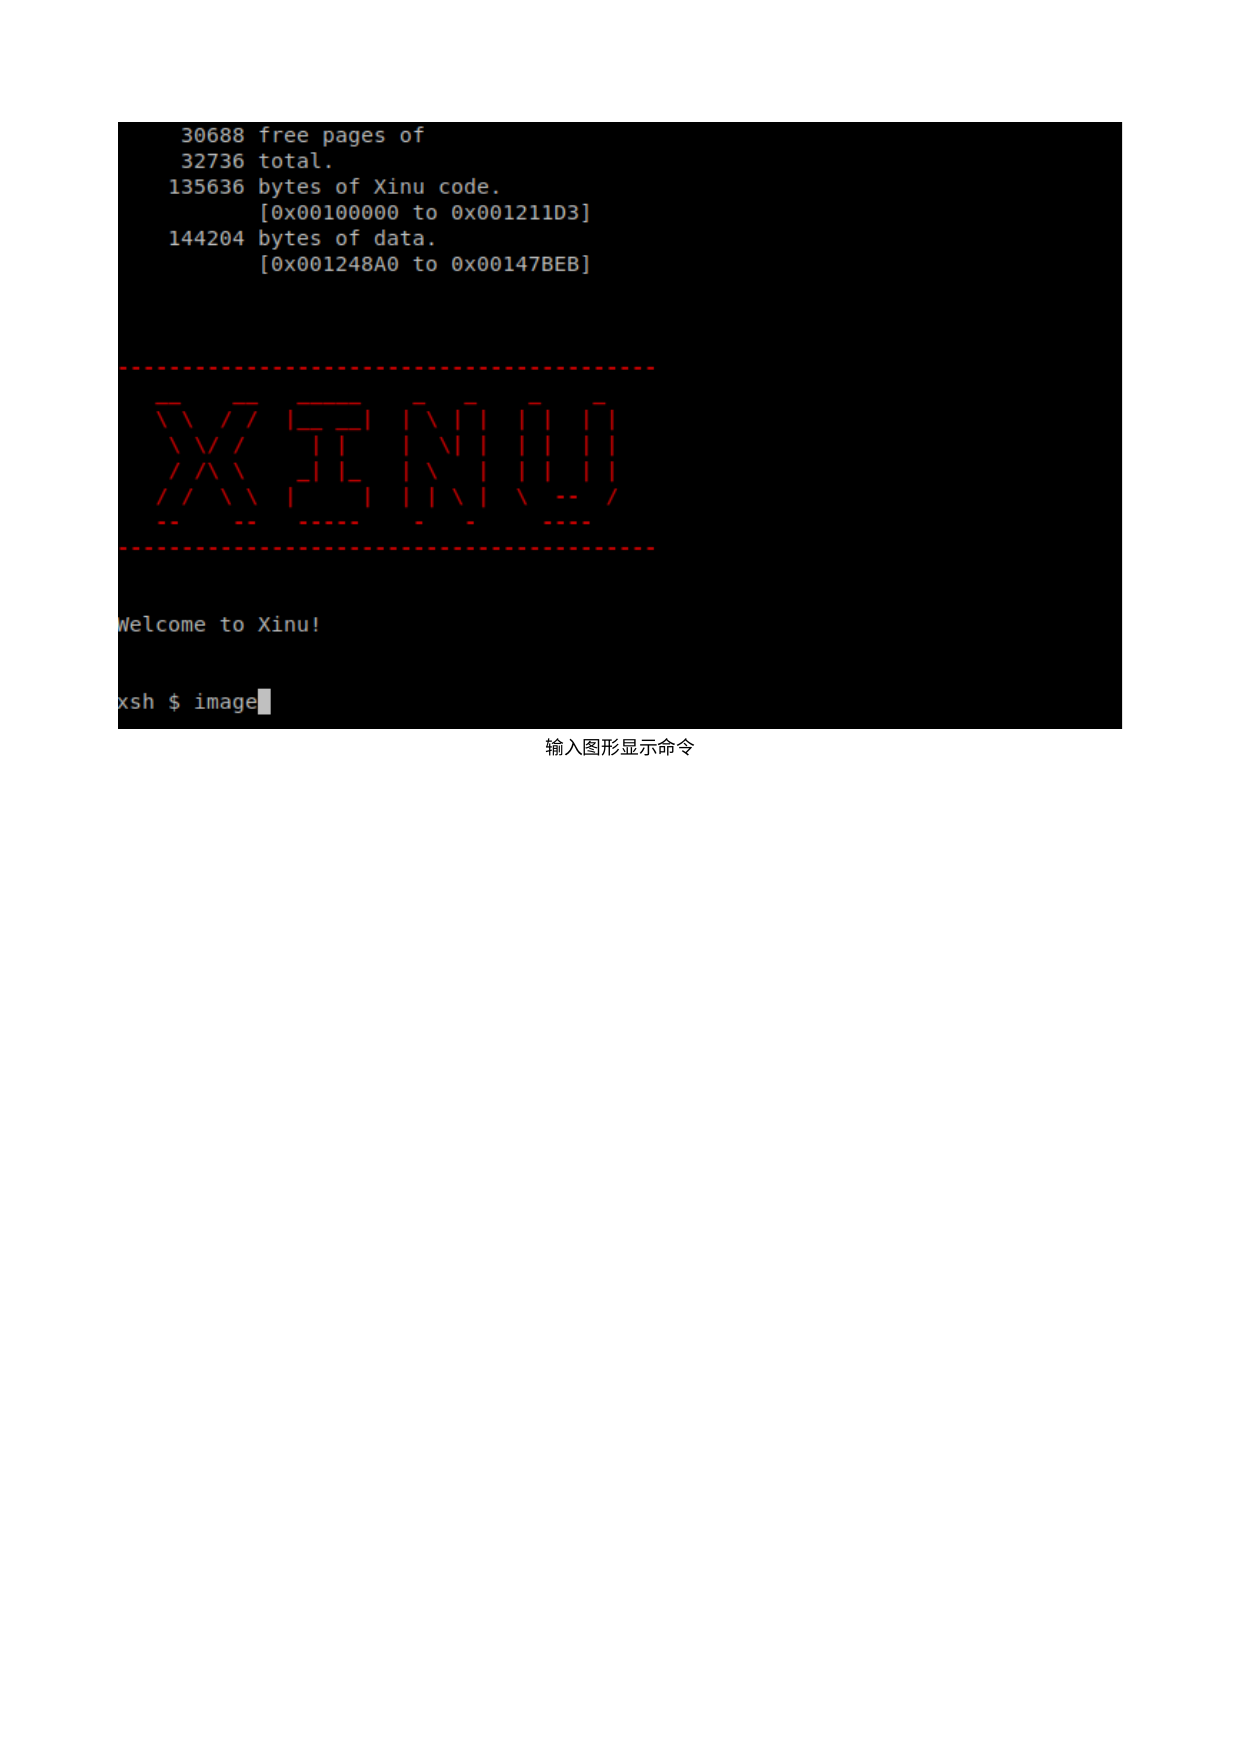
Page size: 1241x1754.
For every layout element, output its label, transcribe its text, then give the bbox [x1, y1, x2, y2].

text [118, 118, 1122, 122]
text 输入图形显示命令 [118, 729, 1122, 760]
picture [118, 122, 1123, 729]
